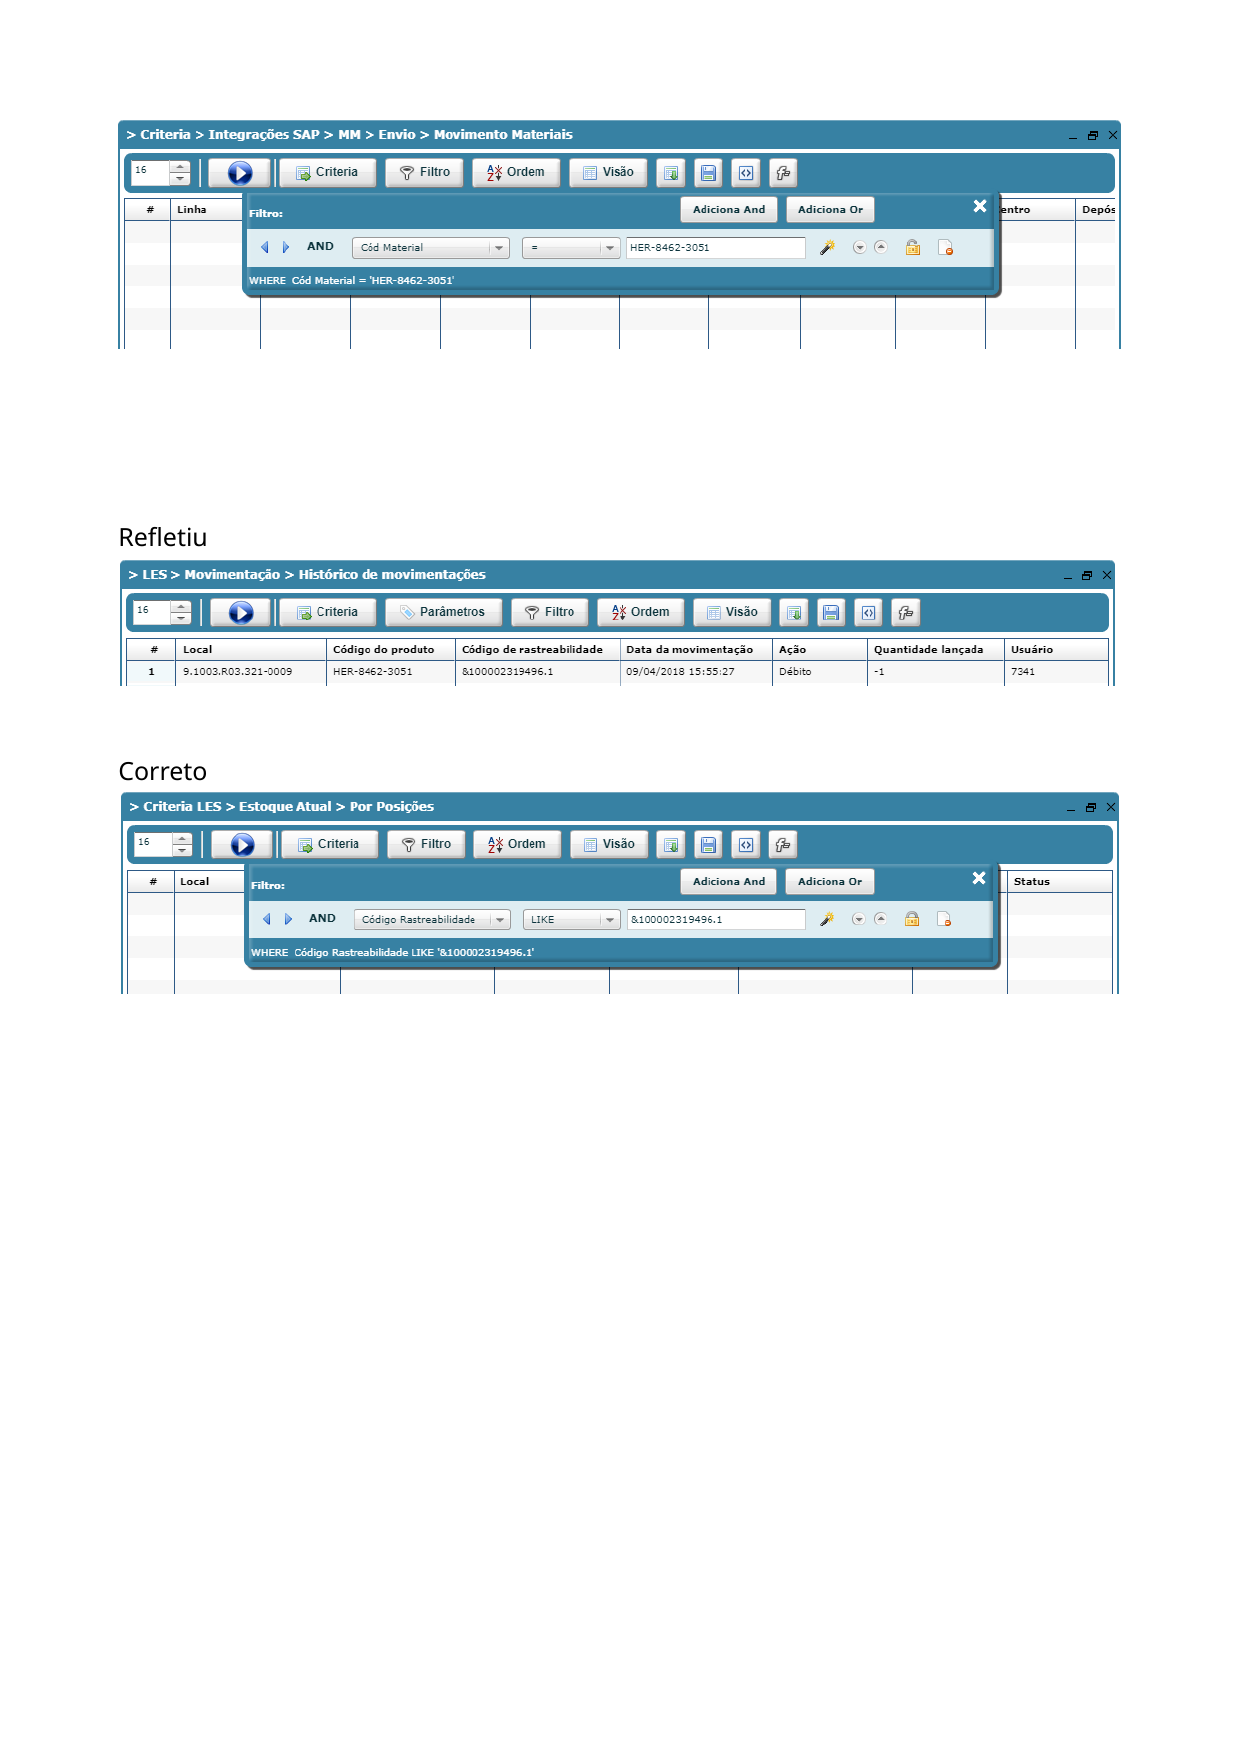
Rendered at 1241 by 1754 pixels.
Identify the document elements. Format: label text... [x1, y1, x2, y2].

picture [118, 553, 1123, 686]
picture [118, 787, 1123, 994]
picture [118, 118, 1123, 349]
text Refletiu [118, 519, 1122, 553]
text Correto [118, 754, 1122, 787]
